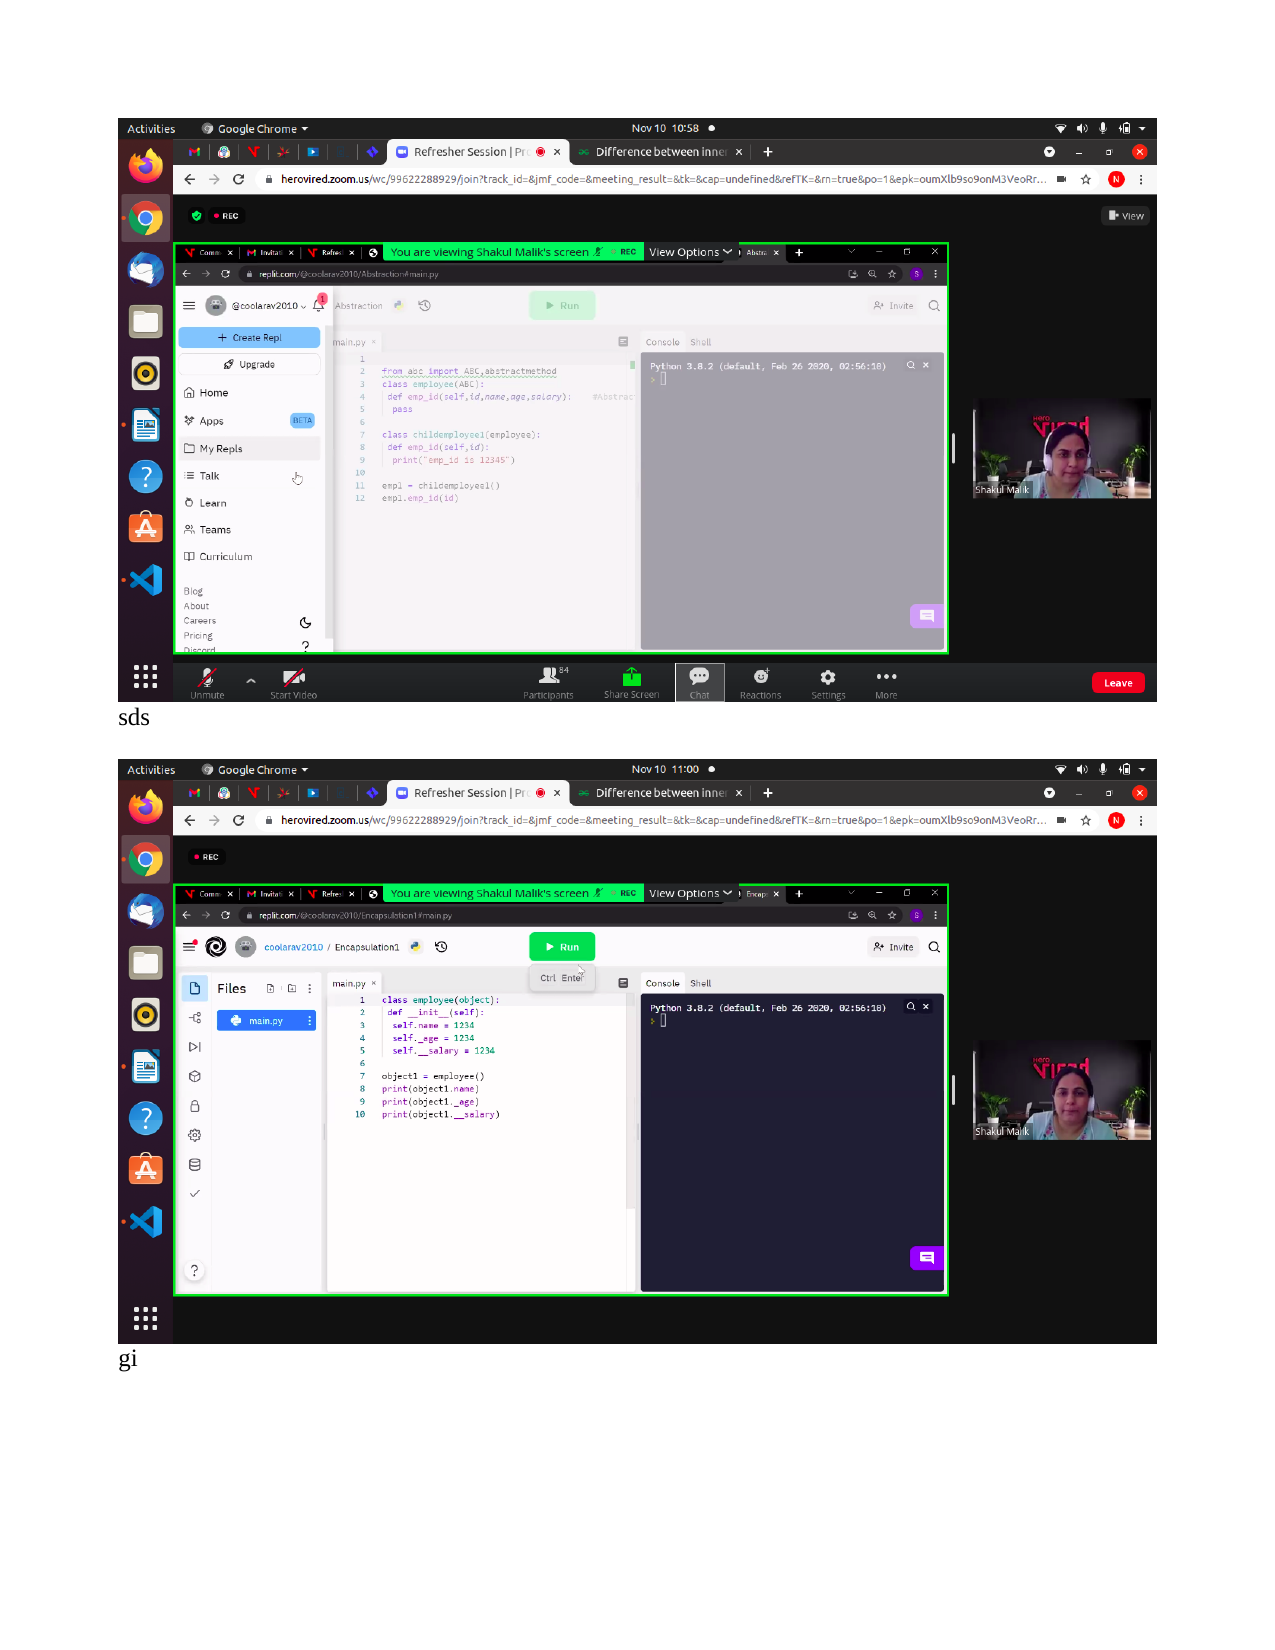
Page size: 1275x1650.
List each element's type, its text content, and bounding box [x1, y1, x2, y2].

picture [118, 759, 1157, 1344]
picture [118, 118, 1157, 702]
text gi [118, 1344, 1157, 1372]
text sds [118, 702, 1157, 731]
